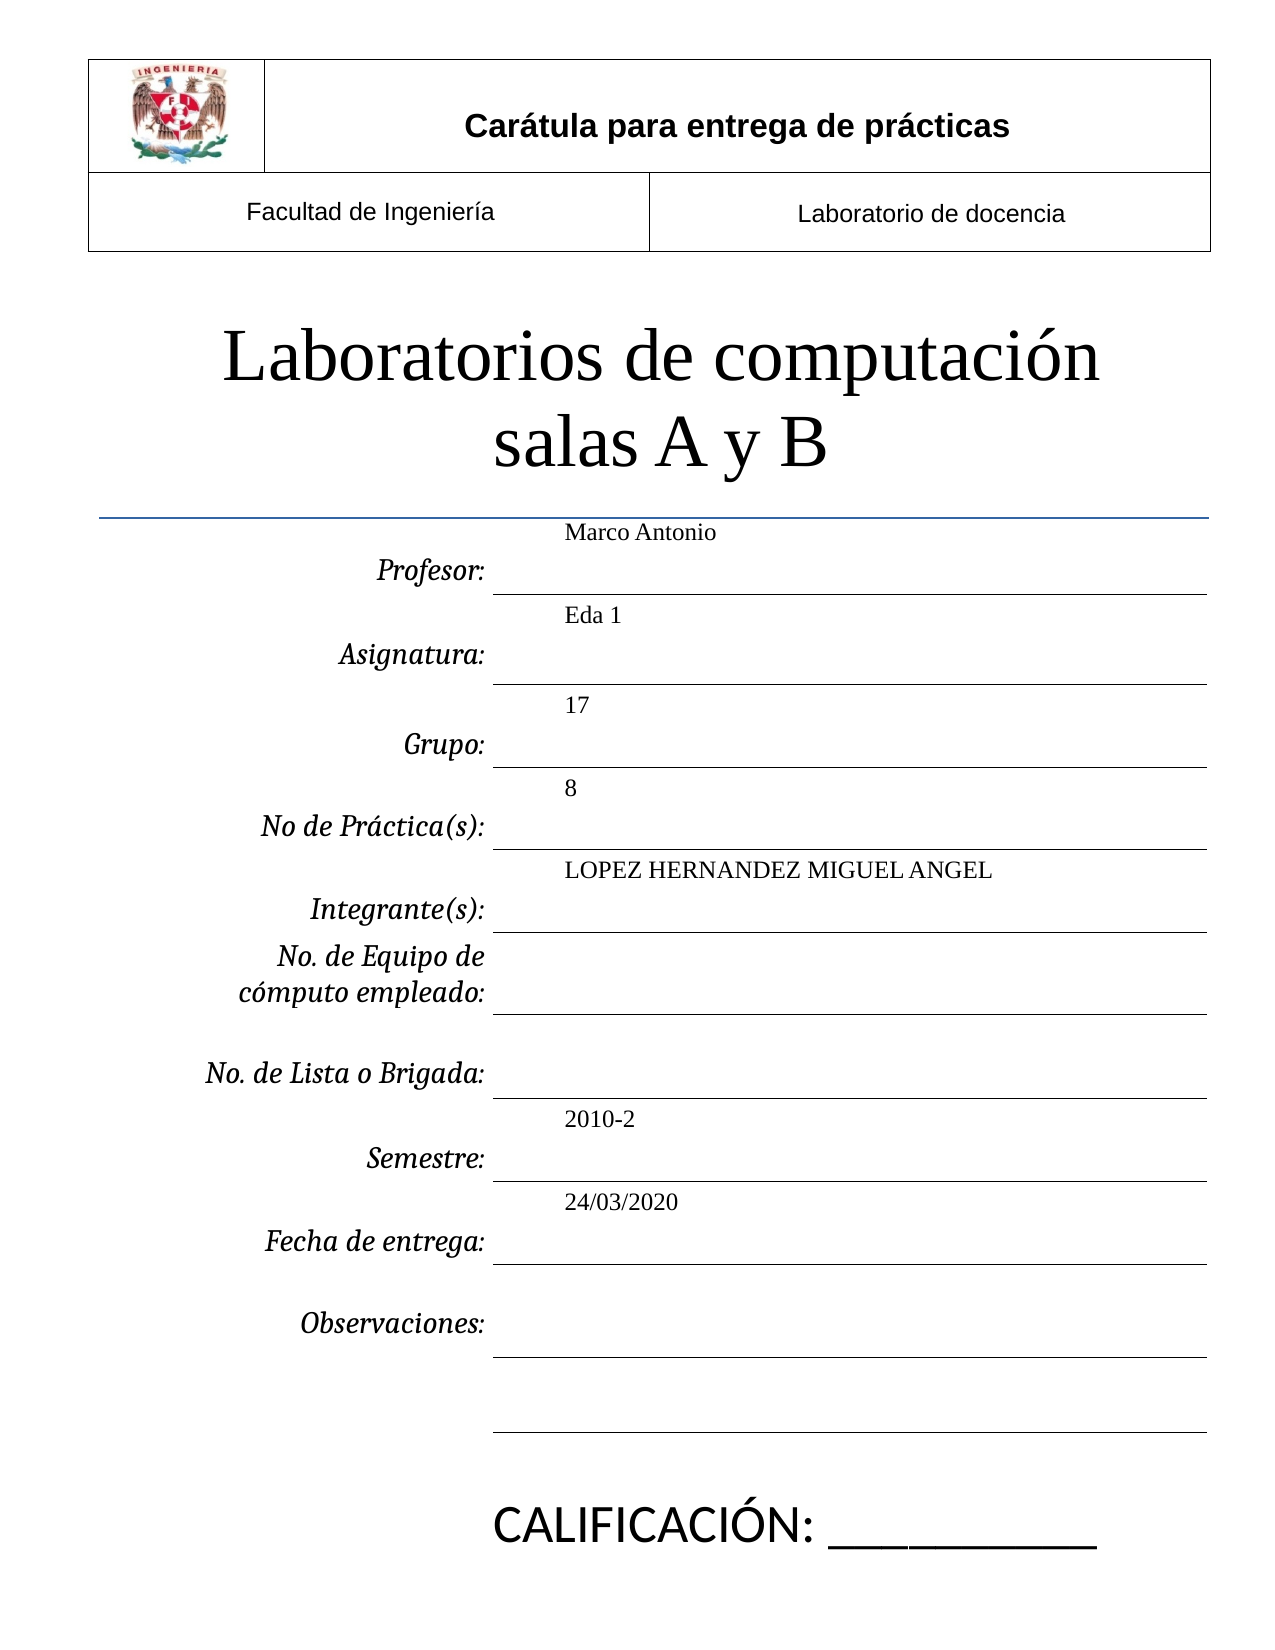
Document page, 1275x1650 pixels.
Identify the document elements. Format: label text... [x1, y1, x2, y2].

table_header Marco Antonio [493, 519, 1207, 594]
table_cell Semestre: [118, 1098, 493, 1181]
table_cell [493, 1015, 1207, 1098]
table_cell 8 [493, 768, 1207, 849]
table_header [89, 60, 264, 172]
table_cell Laboratorio de docencia [650, 173, 1210, 251]
text CALIFICACIÓN: __________ [118, 1489, 1205, 1556]
table_cell No de Práctica(s): [118, 766, 493, 849]
table_cell Facultad de Ingeniería [89, 173, 649, 251]
table_header [493, 511, 1207, 517]
table_cell [118, 1357, 493, 1432]
table_cell Asignatura: [118, 594, 493, 684]
text salas A y B [118, 396, 1205, 482]
table_cell Fecha de entrega: [118, 1181, 493, 1263]
table_cell [493, 1265, 1207, 1357]
table_cell 24/03/2020 [493, 1182, 1207, 1263]
table_cell Grupo: [118, 684, 493, 766]
table_cell Observaciones: [118, 1264, 493, 1357]
table_cell [493, 933, 1207, 1013]
table_header Profesor: [118, 519, 493, 594]
table_cell [493, 1358, 1207, 1432]
table_cell 2010-2 [493, 1099, 1207, 1181]
table_cell No. de Equipo de cómputo empleado: [118, 932, 493, 1013]
text [118, 1556, 1205, 1601]
table_header Carátula para entrega de prácticas [265, 60, 1210, 172]
table_cell Integrante(s): [118, 849, 493, 932]
table_cell No. de Lista o Brigada: [118, 1014, 493, 1098]
table_cell 17 [493, 685, 1207, 766]
table_cell LOPEZ HERNANDEZ MIGUEL ANGEL [493, 850, 1207, 932]
table_cell Eda 1 [493, 595, 1207, 684]
text Laboratorios de computación [118, 310, 1205, 396]
table_header [118, 511, 493, 517]
